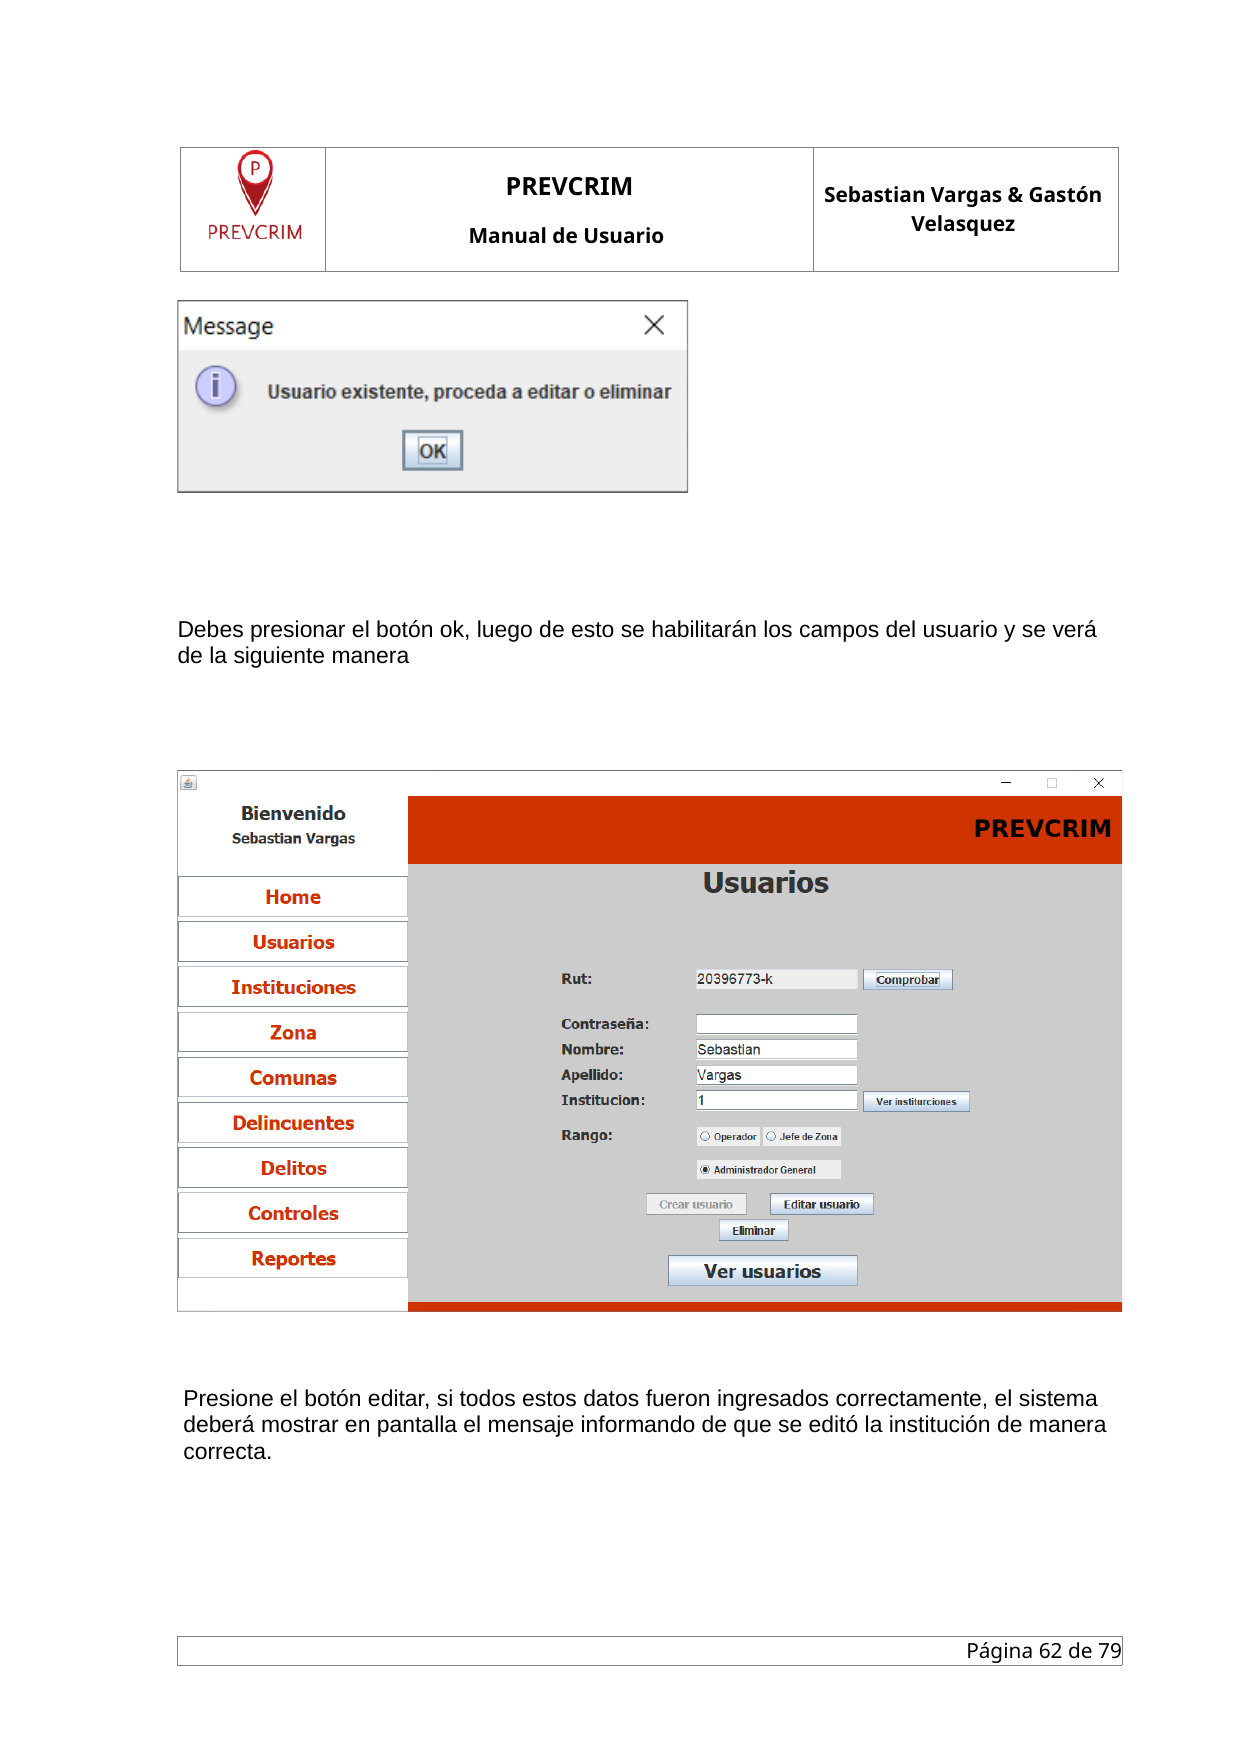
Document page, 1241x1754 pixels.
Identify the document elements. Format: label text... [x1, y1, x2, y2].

text Presione el botón editar, si todos estos datos fueron ingresados correctamente, el sistema deberá mostrar en pantalla el mensaje informando de que se editó la institución de manera correcta. [183, 1385, 1122, 1464]
text Debes presionar el botón ok, luego de esto se habilitarán los campos del usuario y se verá de la siguiente manera [177, 616, 1122, 668]
